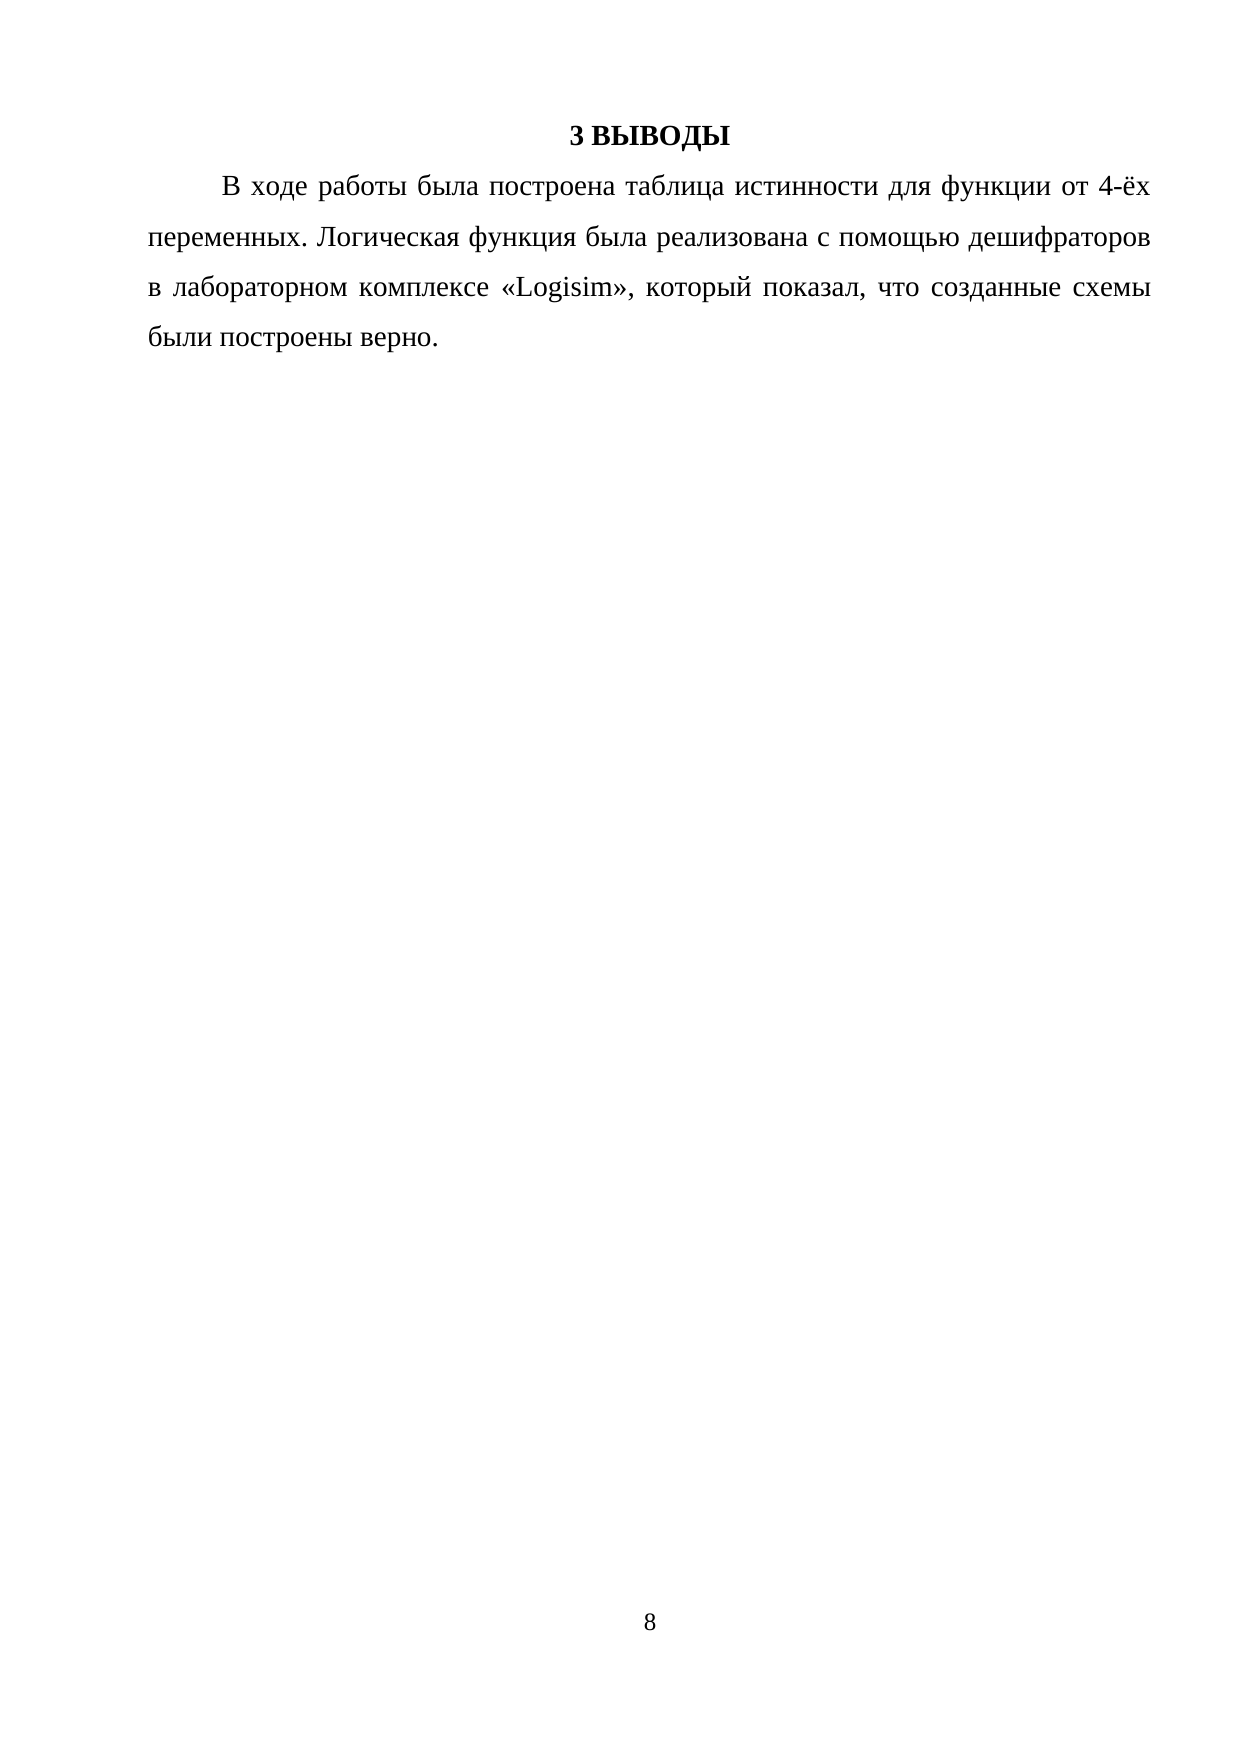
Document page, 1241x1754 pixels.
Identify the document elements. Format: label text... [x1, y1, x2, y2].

text В ходе работы была построена таблица истинности для функции от 4-ёх переменных. Логическая функция была реализована с помощью дешифраторов в лабораторном комплексе «Logisim», который показал, что созданные схемы были построены верно. [148, 168, 1152, 353]
text 3 ВЫВОДЫ [148, 118, 1152, 152]
